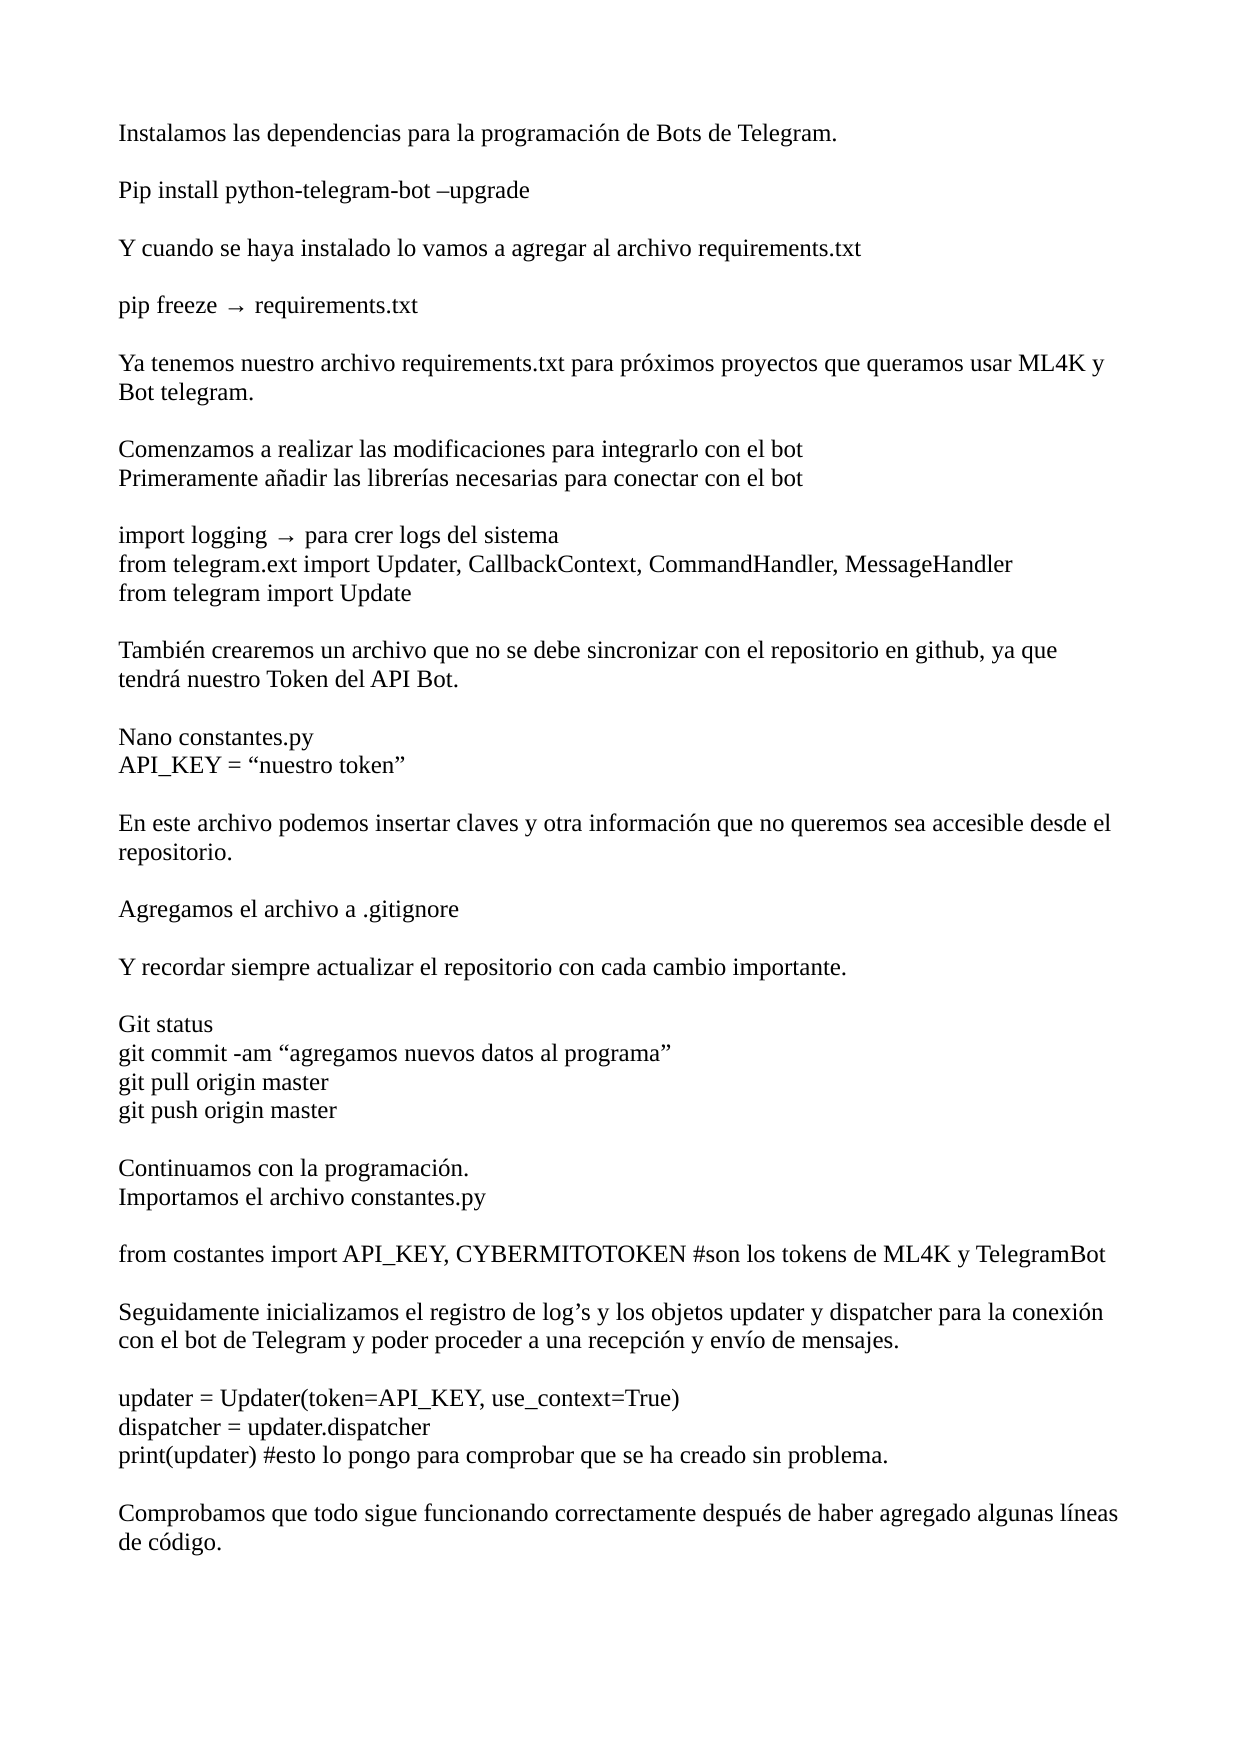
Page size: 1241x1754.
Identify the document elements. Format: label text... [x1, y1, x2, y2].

text import logging → para crer logs del sistema [118, 521, 1122, 549]
text Continuamos con la programación. [118, 1153, 1122, 1182]
text git pull origin master [118, 1067, 1122, 1096]
text API_KEY = “nuestro token” [118, 751, 1122, 779]
text Importamos el archivo constantes.py [118, 1182, 1122, 1211]
text print(updater) #esto lo pongo para comprobar que se ha creado sin problema. [118, 1441, 1122, 1469]
text Y cuando se haya instalado lo vamos a agregar al archivo requirements.txt [118, 233, 1122, 262]
text git commit -am “agregamos nuevos datos al programa” [118, 1038, 1122, 1067]
text Agregamos el archivo a .gitignore [118, 894, 1122, 923]
text Pip install python-telegram-bot –upgrade [118, 176, 1122, 204]
text Instalamos las dependencias para la programación de Bots de Telegram. [118, 118, 1122, 147]
text Git status [118, 1009, 1122, 1038]
text Ya tenemos nuestro archivo requirements.txt para próximos proyectos que queramos usar ML4K y Bot telegram. [118, 348, 1122, 406]
text from costantes import API_KEY, CYBERMITOTOKEN #son los tokens de ML4K y TelegramBot [118, 1239, 1122, 1268]
text Comenzamos a realizar las modificaciones para integrarlo con el bot [118, 434, 1122, 463]
text Primeramente añadir las librerías necesarias para conectar con el bot [118, 463, 1122, 492]
text from telegram.ext import Updater, CallbackContext, CommandHandler, MessageHandler [118, 549, 1122, 578]
text Y recordar siempre actualizar el repositorio con cada cambio importante. [118, 952, 1122, 981]
text En este archivo podemos insertar claves y otra información que no queremos sea accesible desde el repositorio. [118, 808, 1122, 866]
text updater = Updater(token=API_KEY, use_context=True) [118, 1383, 1122, 1412]
text git push origin master [118, 1096, 1122, 1124]
text from telegram import Update [118, 578, 1122, 607]
text Comprobamos que todo sigue funcionando correctamente después de haber agregado algunas líneas de código. [118, 1498, 1122, 1556]
text Nano constantes.py [118, 722, 1122, 751]
text dispatcher = updater.dispatcher [118, 1412, 1122, 1441]
text También crearemos un archivo que no se debe sincronizar con el repositorio en github, ya que tendrá nuestro Token del API Bot. [118, 636, 1122, 693]
text Seguidamente inicializamos el registro de log’s y los objetos updater y dispatcher para la conexión con el bot de Telegram y poder proceder a una recepción y envío de mensajes. [118, 1297, 1122, 1354]
text pip freeze → requirements.txt [118, 291, 1122, 319]
